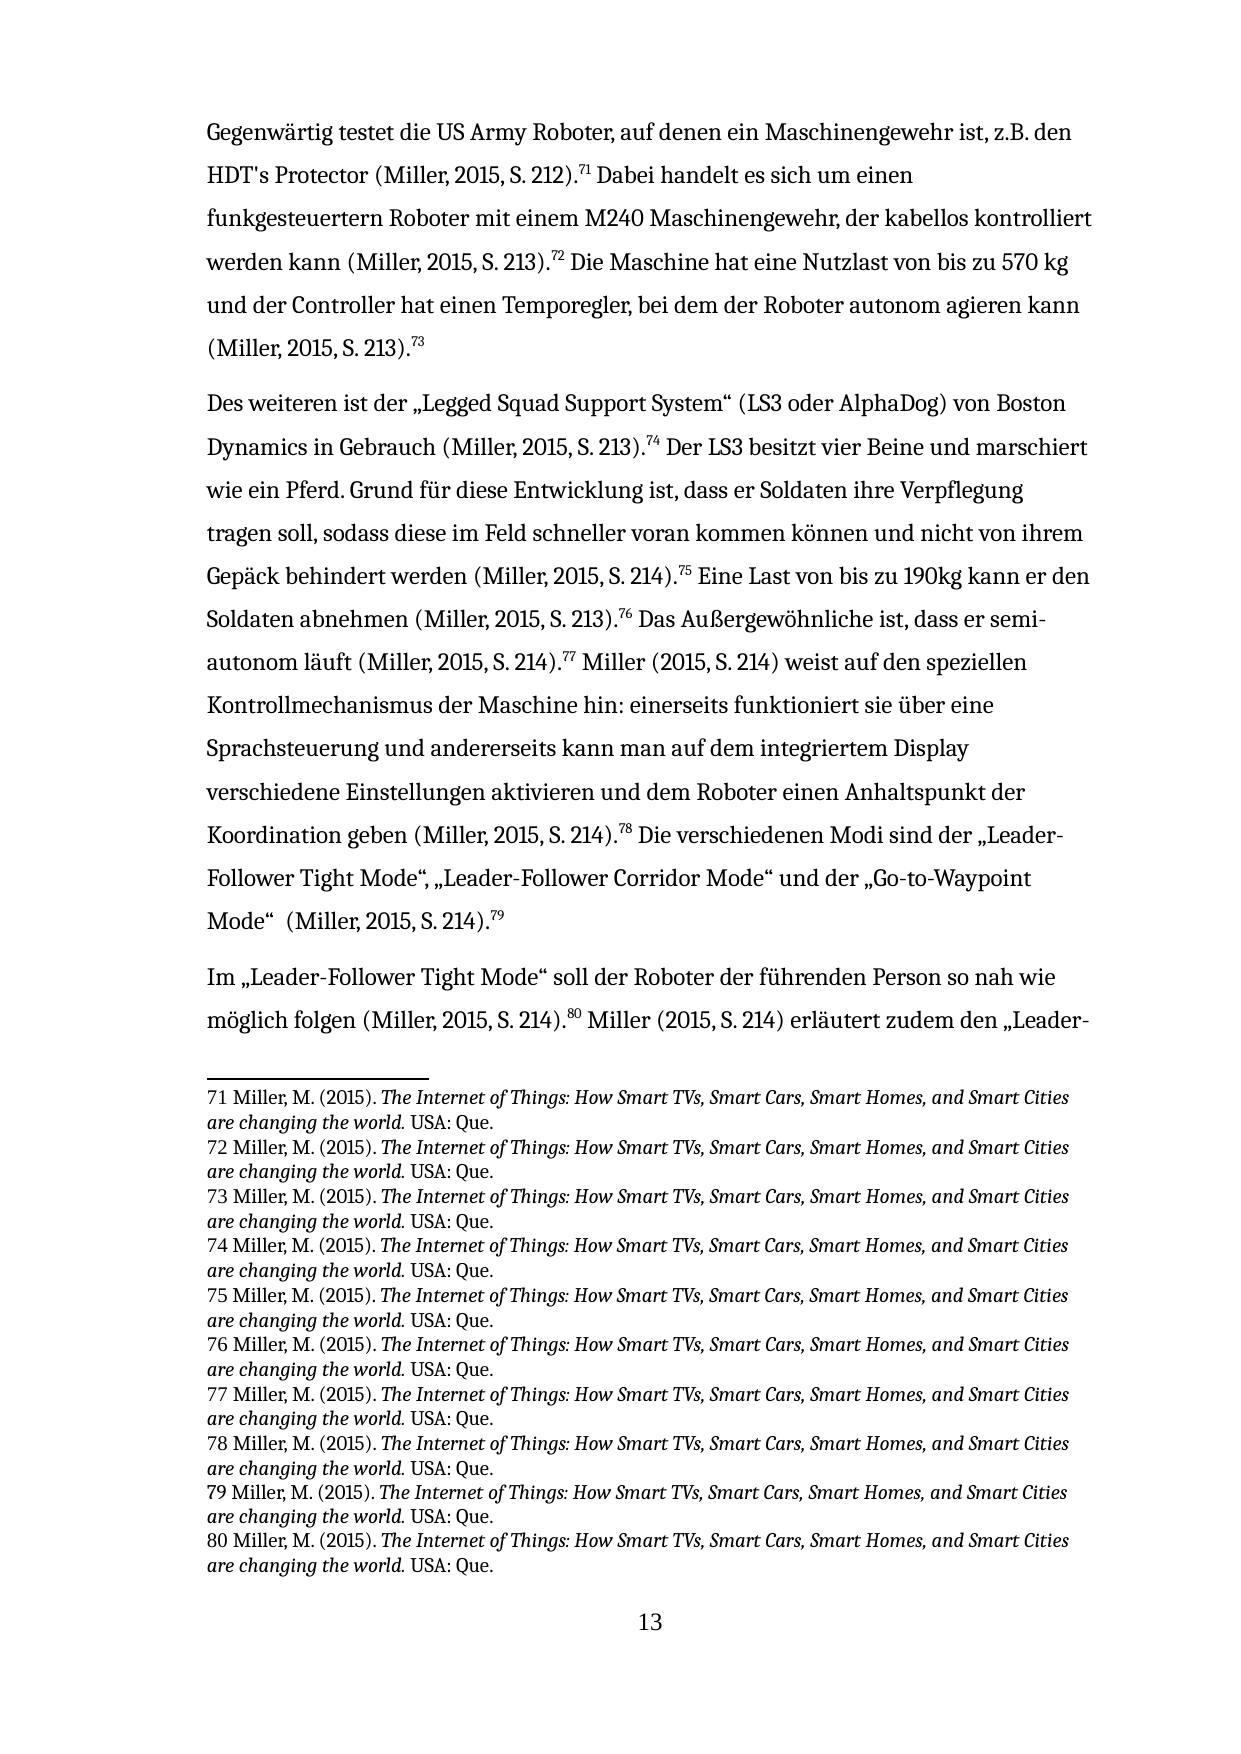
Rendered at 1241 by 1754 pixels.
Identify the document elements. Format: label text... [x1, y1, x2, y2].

text Miller, M. (2015). The Internet of Things: How Smart TVs, Smart Cars, Smart Homes, and Smart Cities are changing the world. USA: Que. [207, 1184, 1093, 1233]
text Miller, M. (2015). The Internet of Things: How Smart TVs, Smart Cars, Smart Homes, and Smart Cities are changing the world. USA: Que. [207, 1283, 1093, 1332]
text Im „Leader-Follower Tight Mode“ soll der Roboter der führenden Person so nah wie möglich folgen (Miller, 2015, S. 214). Miller (2015, S. 214) erläutert zudem den „Leader- [207, 962, 1093, 1034]
text Des weiteren ist der „Legged Squad Support System“ (LS3 oder AlphaDog) von Boston Dynamics in Gebrauch (Miller, 2015, S. 213). Der LS3 besitzt vier Beine und marschiert wie ein Pferd. Grund für diese Entwicklung ist, dass er Soldaten ihre Verpflegung tragen soll, sodass diese im Feld schneller voran kommen können und nicht von ihrem Gepäck behindert werden (Miller, 2015, S. 214). Eine Last von bis zu 190kg kann er den Soldaten abnehmen (Miller, 2015, S. 213). Das Außergewöhnliche ist, dass er semi-autonom läuft (Miller, 2015, S. 214). Miller (2015, S. 214) weist auf den speziellen Kontrollmechanismus der Maschine hin: einerseits funktioniert sie über eine Sprachsteuerung und andererseits kann man auf dem integriertem Display verschiedene Einstellungen aktivieren und dem Roboter einen Anhaltspunkt der Koordination geben (Miller, 2015, S. 214). Die verschiedenen Modi sind der „Leader-Follower Tight Mode“, „Leader-Follower Corridor Mode“ und der „Go-to-Waypoint Mode“ (Miller, 2015, S. 214). [207, 389, 1093, 936]
text Miller, M. (2015). The Internet of Things: How Smart TVs, Smart Cars, Smart Homes, and Smart Cities are changing the world. USA: Que. [207, 1431, 1093, 1480]
text Miller, M. (2015). The Internet of Things: How Smart TVs, Smart Cars, Smart Homes, and Smart Cities are changing the world. USA: Que. [207, 1332, 1093, 1382]
text Miller, M. (2015). The Internet of Things: How Smart TVs, Smart Cars, Smart Homes, and Smart Cities are changing the world. USA: Que. [207, 1528, 1093, 1578]
text Miller, M. (2015). The Internet of Things: How Smart TVs, Smart Cars, Smart Homes, and Smart Cities are changing the world. USA: Que. [207, 1480, 1093, 1528]
text Miller, M. (2015). The Internet of Things: How Smart TVs, Smart Cars, Smart Homes, and Smart Cities are changing the world. USA: Que. [207, 1233, 1093, 1283]
text Gegenwärtig testet die US Army Roboter, auf denen ein Maschinengewehr ist, z.B. den HDT's Protector (Miller, 2015, S. 212). Dabei handelt es sich um einen funkgesteuertern Roboter mit einem M240 Maschinengewehr, der kabellos kontrolliert werden kann (Miller, 2015, S. 213). Die Maschine hat eine Nutzlast von bis zu 570 kg und der Controller hat einen Temporegler, bei dem der Roboter autonom agieren kann (Miller, 2015, S. 213). [207, 118, 1093, 362]
text Miller, M. (2015). The Internet of Things: How Smart TVs, Smart Cars, Smart Homes, and Smart Cities are changing the world. USA: Que. [207, 1085, 1093, 1135]
text Miller, M. (2015). The Internet of Things: How Smart TVs, Smart Cars, Smart Homes, and Smart Cities are changing the world. USA: Que. [207, 1382, 1093, 1431]
text Miller, M. (2015). The Internet of Things: How Smart TVs, Smart Cars, Smart Homes, and Smart Cities are changing the world. USA: Que. [207, 1135, 1093, 1184]
